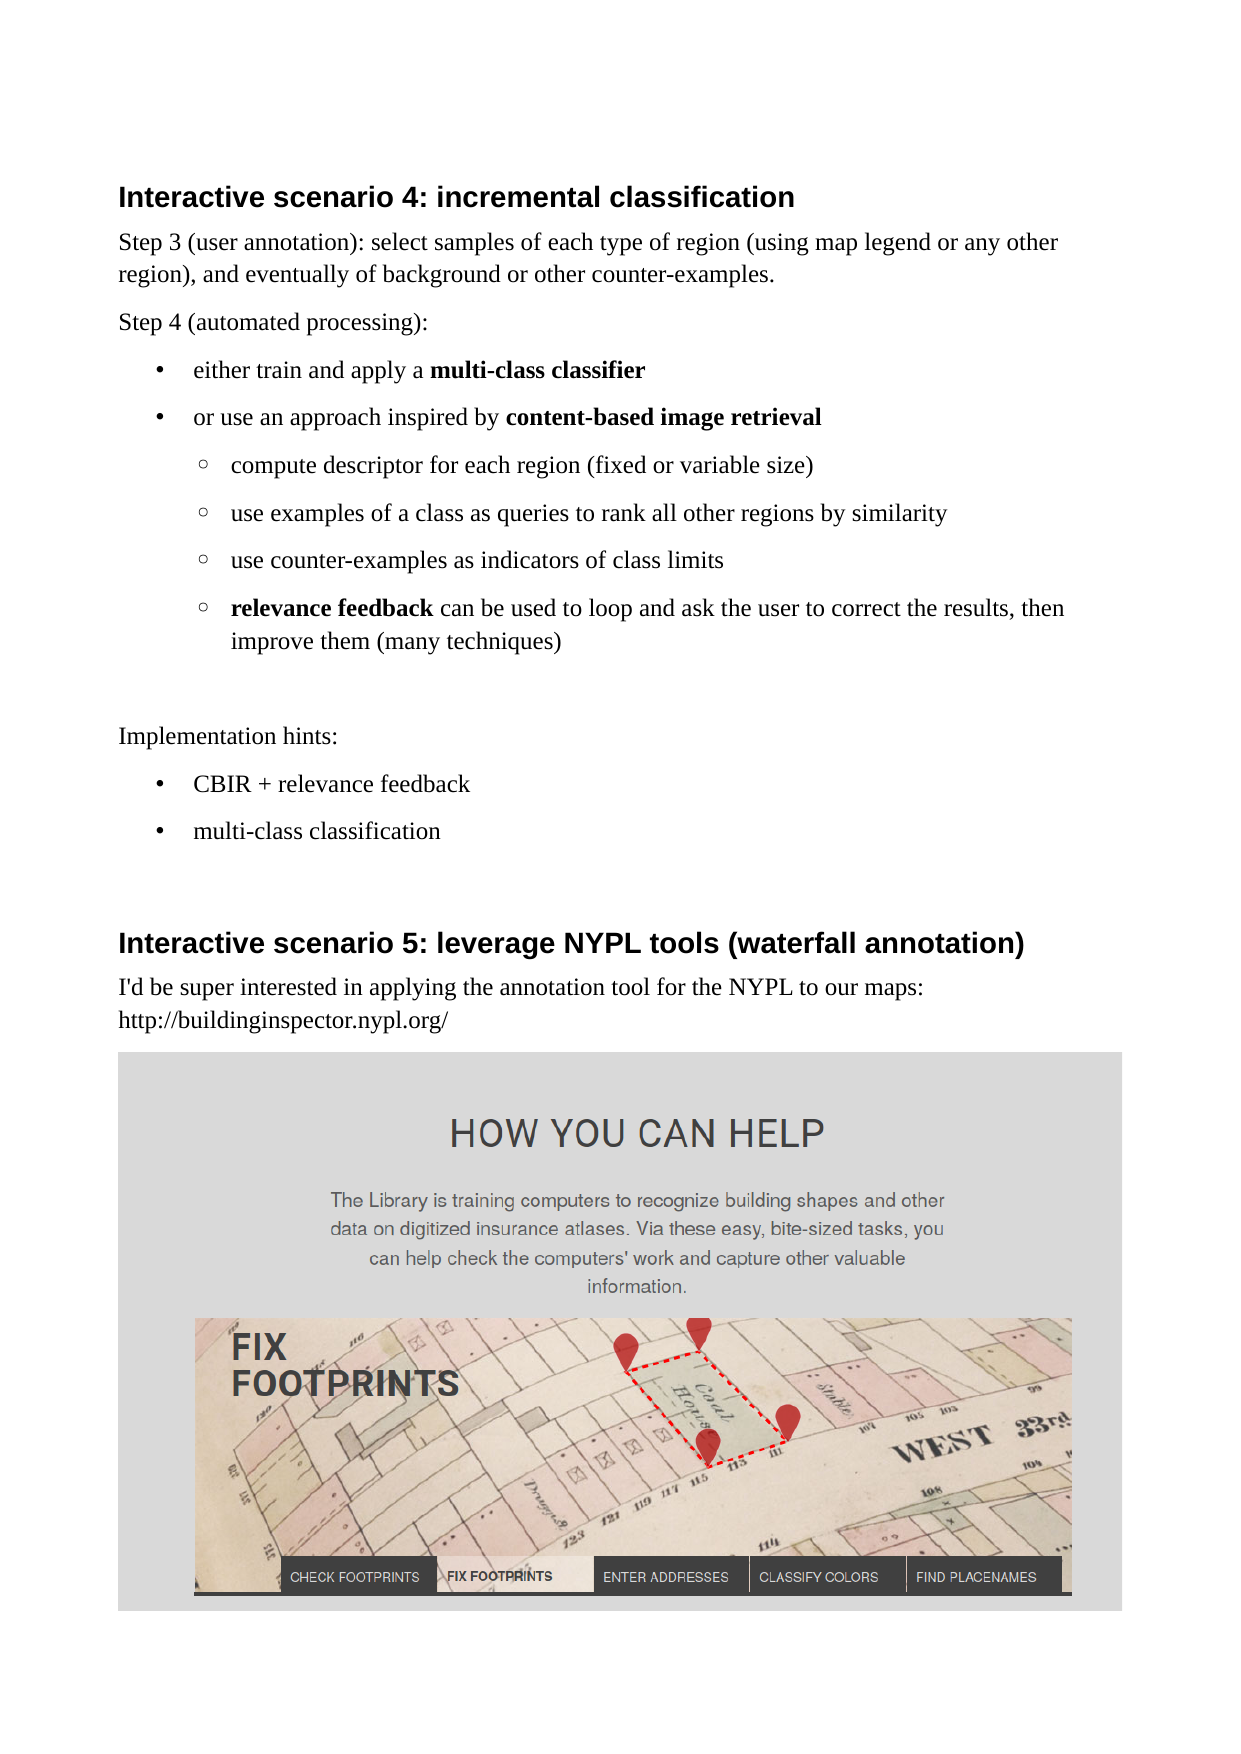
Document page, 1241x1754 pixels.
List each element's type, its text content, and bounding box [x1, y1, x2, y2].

list use counter-examples as indicators of class limits [193, 545, 1122, 574]
list compute descriptor for each region (fixed or variable size) [193, 450, 1122, 479]
text I'd be super interested in applying the annotation tool for the NYPL to our maps: http://buildinginspector.nypl.org/ [118, 972, 1122, 1034]
subtitle Interactive scenario 4: incremental classification [118, 180, 1122, 214]
list CBIR + relevance feedback [156, 769, 1122, 797]
picture [118, 1052, 1123, 1611]
list multi-class classification [156, 816, 1122, 845]
subtitle Interactive scenario 5: leverage NYPL tools (waterfall annotation) [118, 926, 1122, 960]
list or use an approach inspired by content-based image retrieval [156, 402, 1122, 431]
list use examples of a class as queries to rank all other regions by similarity [193, 498, 1122, 526]
list either train and apply a multi-class classifier [156, 355, 1122, 383]
text Step 4 (automated processing): [118, 307, 1122, 336]
list relevance feedback can be used to loop and ask the user to correct the results, then improve them (many techniques) [193, 593, 1122, 654]
text Step 3 (user annotation): select samples of each type of region (using map legend or any other region), and eventually of background or other counter-examples. [118, 227, 1122, 288]
text Implementation hints: [118, 721, 1122, 750]
